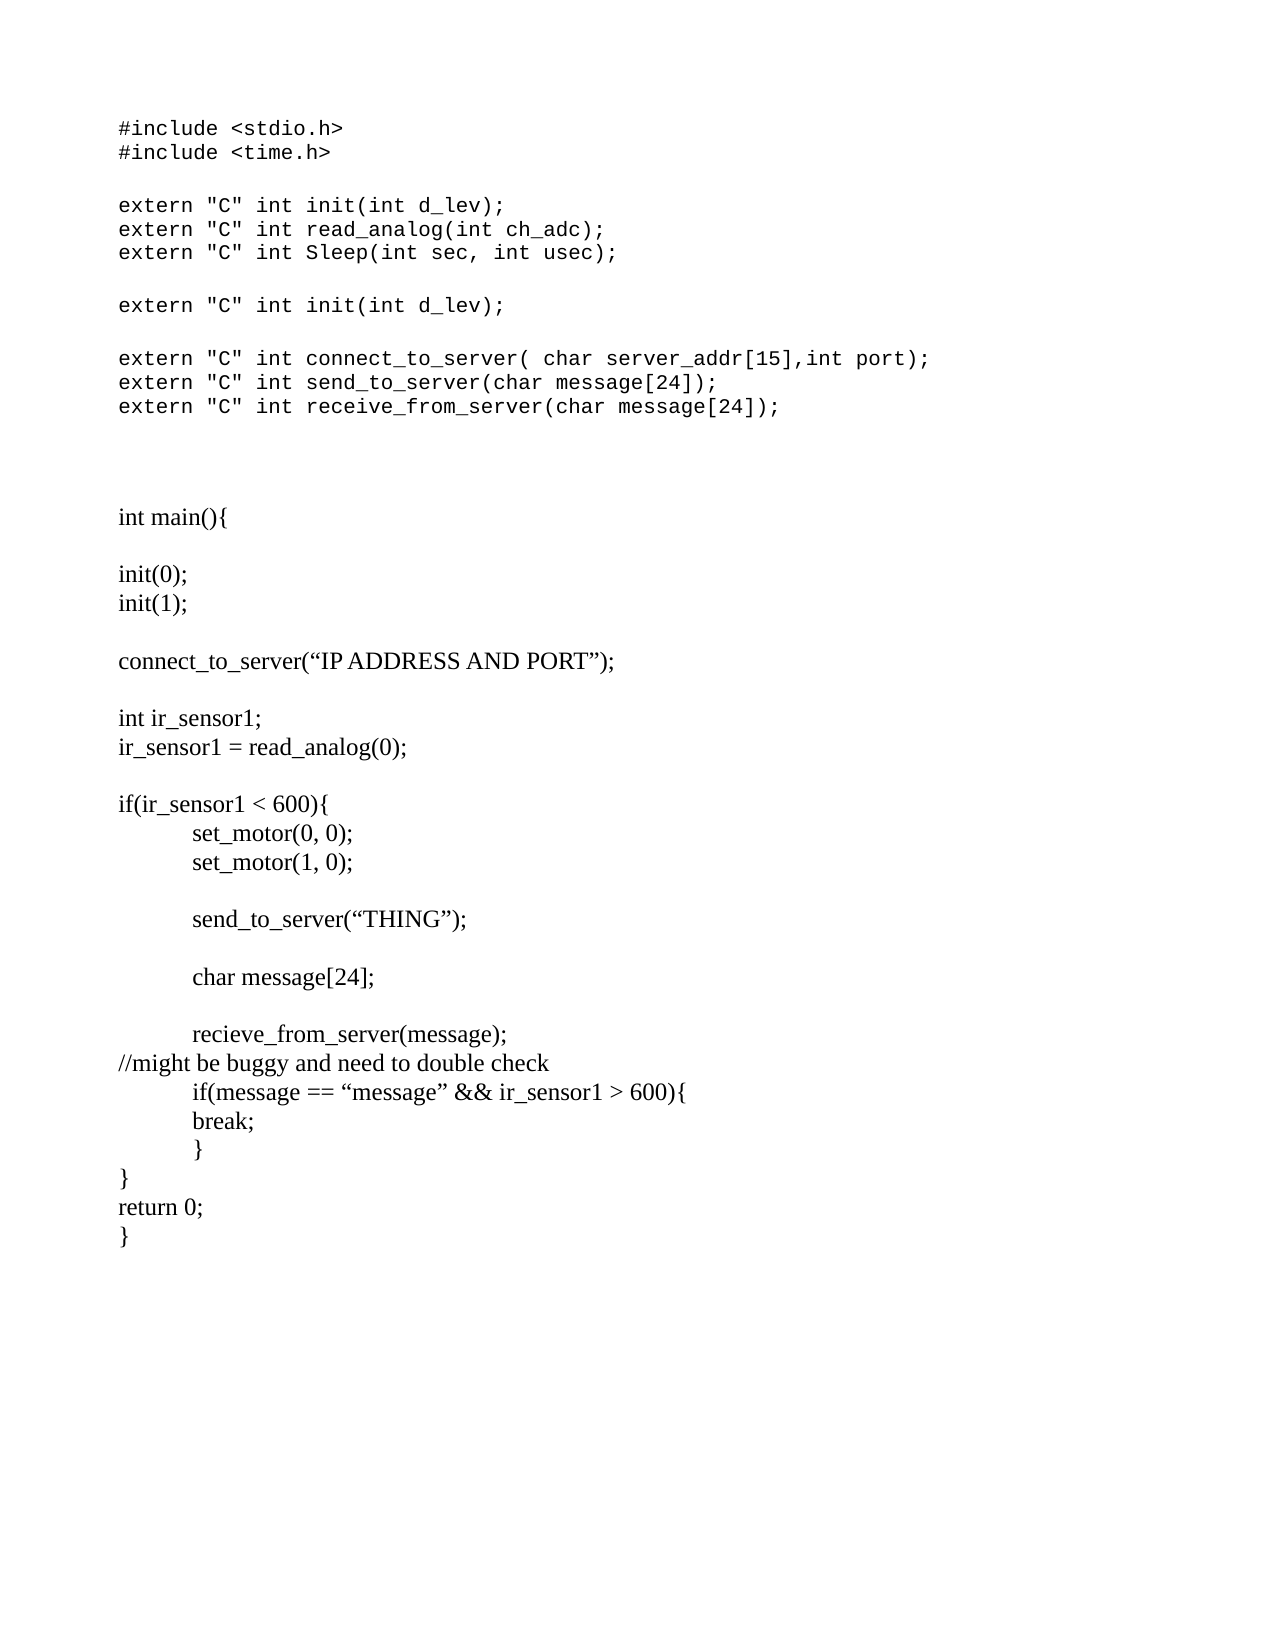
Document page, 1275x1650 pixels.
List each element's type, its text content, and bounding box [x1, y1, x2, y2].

text connect_to_server(“IP ADDRESS AND PORT”); [118, 646, 1157, 674]
text extern "C" int connect_to_server( char server_addr[15],int port); [118, 348, 1157, 372]
text if(message == “message” && ir_sensor1 > 600){ [118, 1077, 1157, 1106]
text } [118, 1163, 1157, 1192]
text int ir_sensor1; [118, 703, 1157, 732]
text recieve_from_server(message); [118, 1019, 1157, 1048]
text int main(){ [118, 502, 1157, 531]
text } [118, 1134, 1157, 1163]
text extern "C" int send_to_server(char message[24]); [118, 372, 1157, 396]
text init(0); [118, 559, 1157, 588]
text } [118, 1221, 1157, 1249]
text init(1); [118, 588, 1157, 617]
text ir_sensor1 = read_analog(0); [118, 732, 1157, 761]
text #include <stdio.h> [118, 118, 1157, 142]
text extern "C" int Sleep(int sec, int usec); [118, 242, 1157, 266]
text set_motor(0, 0); [118, 818, 1157, 847]
text extern "C" int receive_from_server(char message[24]); [118, 396, 1157, 419]
text char message[24]; [118, 962, 1157, 991]
text extern "C" int init(int d_lev); [118, 295, 1157, 319]
text #include <time.h> [118, 142, 1157, 165]
text send_to_server(“THING”); [118, 904, 1157, 933]
text extern "C" int read_analog(int ch_adc); [118, 218, 1157, 242]
text set_motor(1, 0); [118, 847, 1157, 876]
text return 0; [118, 1192, 1157, 1221]
text if(ir_sensor1 < 600){ [118, 789, 1157, 818]
text extern "C" int init(int d_lev); [118, 195, 1157, 218]
text break; [118, 1106, 1157, 1134]
text //might be buggy and need to double check [118, 1048, 1157, 1077]
